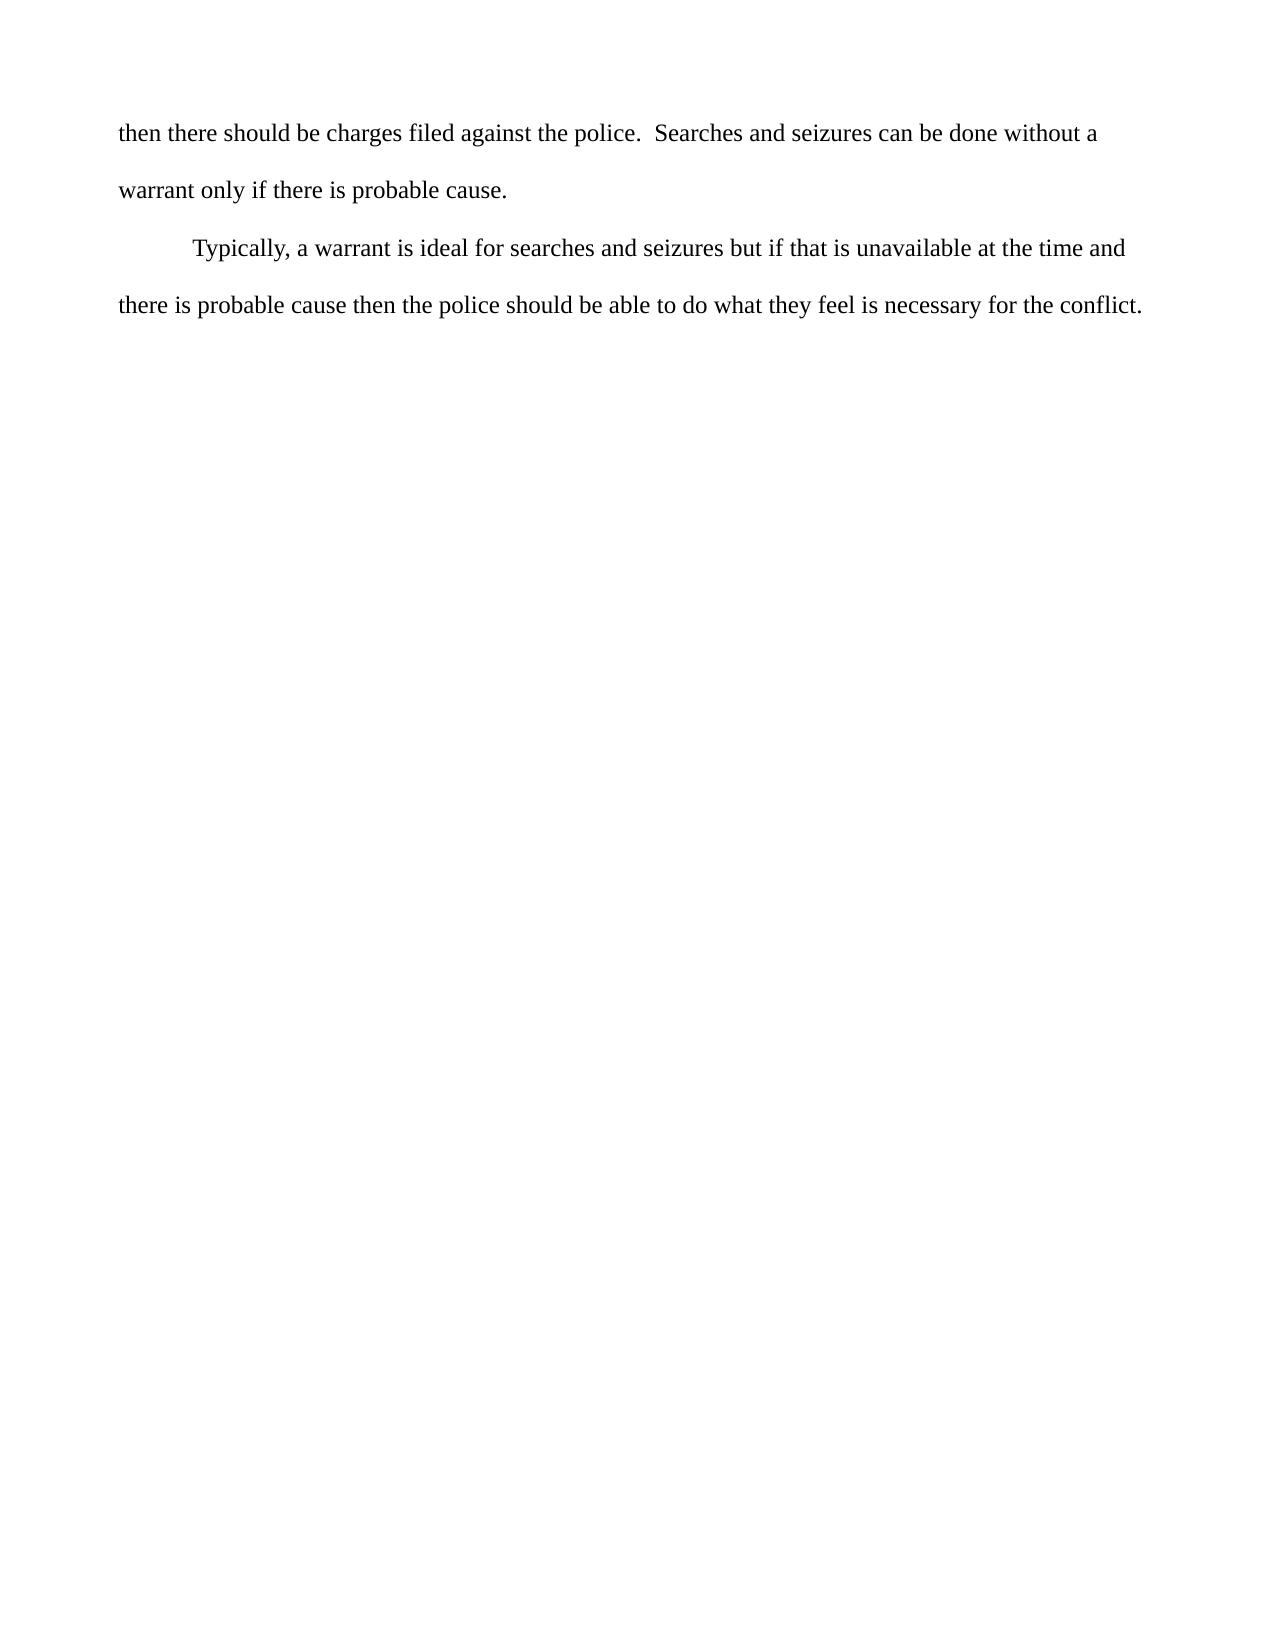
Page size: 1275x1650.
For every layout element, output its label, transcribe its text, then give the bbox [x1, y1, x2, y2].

text Typically, a warrant is ideal for searches and seizures but if that is unavailable at the time and there is probable cause then the police should be able to do what they feel is necessary for the conflict. [118, 233, 1157, 319]
text then there should be charges filed against the police. Searches and seizures can be done without a warrant only if there is probable cause. [118, 118, 1157, 204]
